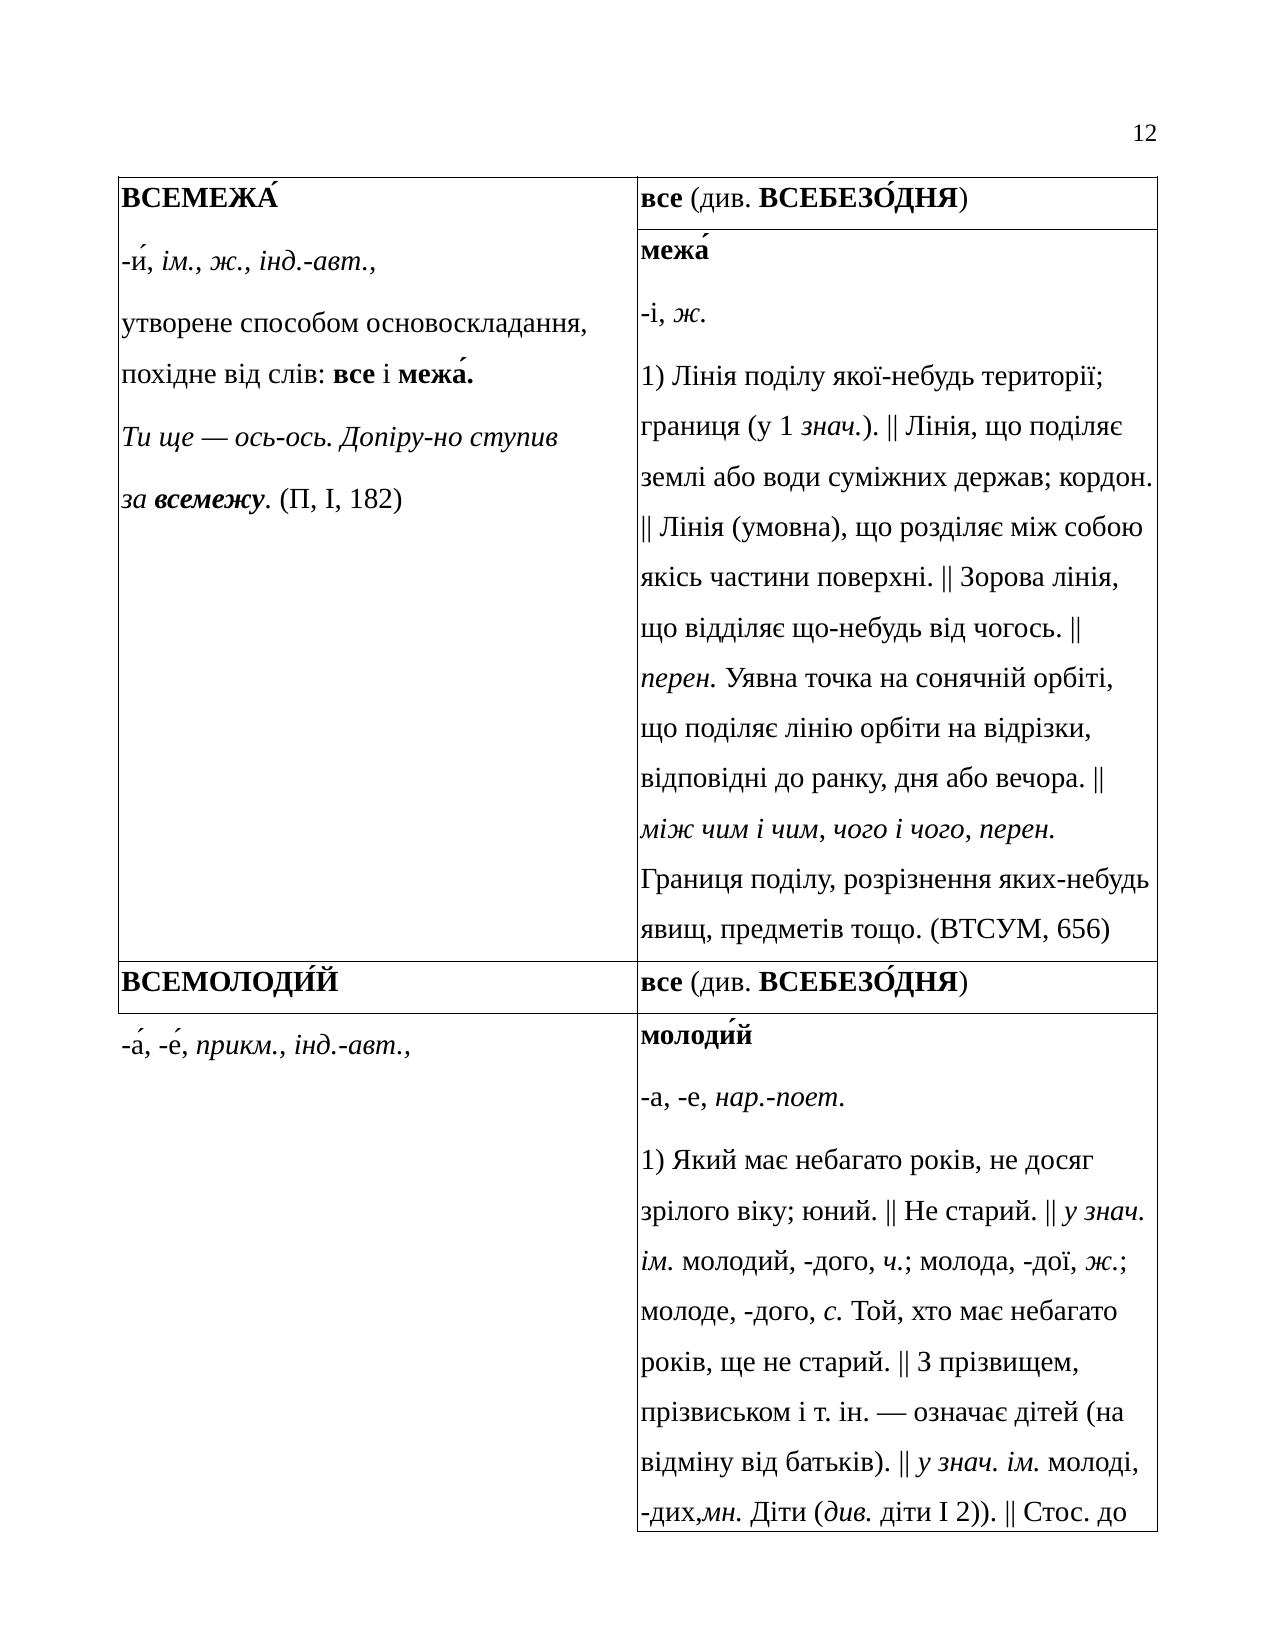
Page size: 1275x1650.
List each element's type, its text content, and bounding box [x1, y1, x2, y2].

table_cell межа́ -і, ж. 1) Лінія поділу якої-небудь території; границя (у 1 знач.). || Лінія, що поділяє землі або води суміжних держав; кордон. || Лінія (умовна), що розділяє між собою якісь частини поверхні. || Зорова лінія, що відділяє що-небудь від чогось. || перен. Уявна точка на сонячній орбіті, що поділяє лінію орбіти на відрізки, відповідні до ранку, дня або вечора. ||між чим і чим, чого і чого, перен. Границя поділу, розрізнення яких-небудь явищ, предметів тощо. (ВТСУМ, 656) [638, 230, 1157, 961]
table_cell все (див. ВСЕБЕЗО́ДНЯ) [638, 178, 1157, 229]
table_cell все (див. ВСЕБЕЗО́ДНЯ) [638, 962, 1157, 1013]
table_cell молоди́й -а, -е, нар.-поет. 1) Який має небагато років, не досяг зрілого віку; юний. || Не старий. || у знач. ім. молодий, -дого, ч.; молода, -дої, ж.; молоде, -дого, с. Той, хто має небагато років, ще не старий. || З прізвищем, прізвиськом і т. ін. — означає дітей (на відміну від батьків). || у знач. ім. молоді, -дих,мн. Діти (див. діти I 2)). || Стос. до [638, 1014, 1157, 1531]
table_cell ВСЕМЕЖА́ -и́, ім., ж., інд.-авт., утворене способом основоскладання, похідне від слів: все і межа́. Ти ще — ось-ось. Допіру-но ступив за всемежу. (П, І, 182) [119, 178, 637, 961]
table_cell ВСЕМОЛОДИ́Й -а́, -е́, прикм., інд.-авт., утворене способом основоскладання, похідне від слів: все і молоди́й. Усесвіту пустеля небавом нас огорне, і мертва не воскресне всемолода біда. (П, І, 212); І, хилячи всемолоде чоло, пройти під поглядом, немов під градом… (П, ІІ, 83) [119, 962, 637, 1013]
